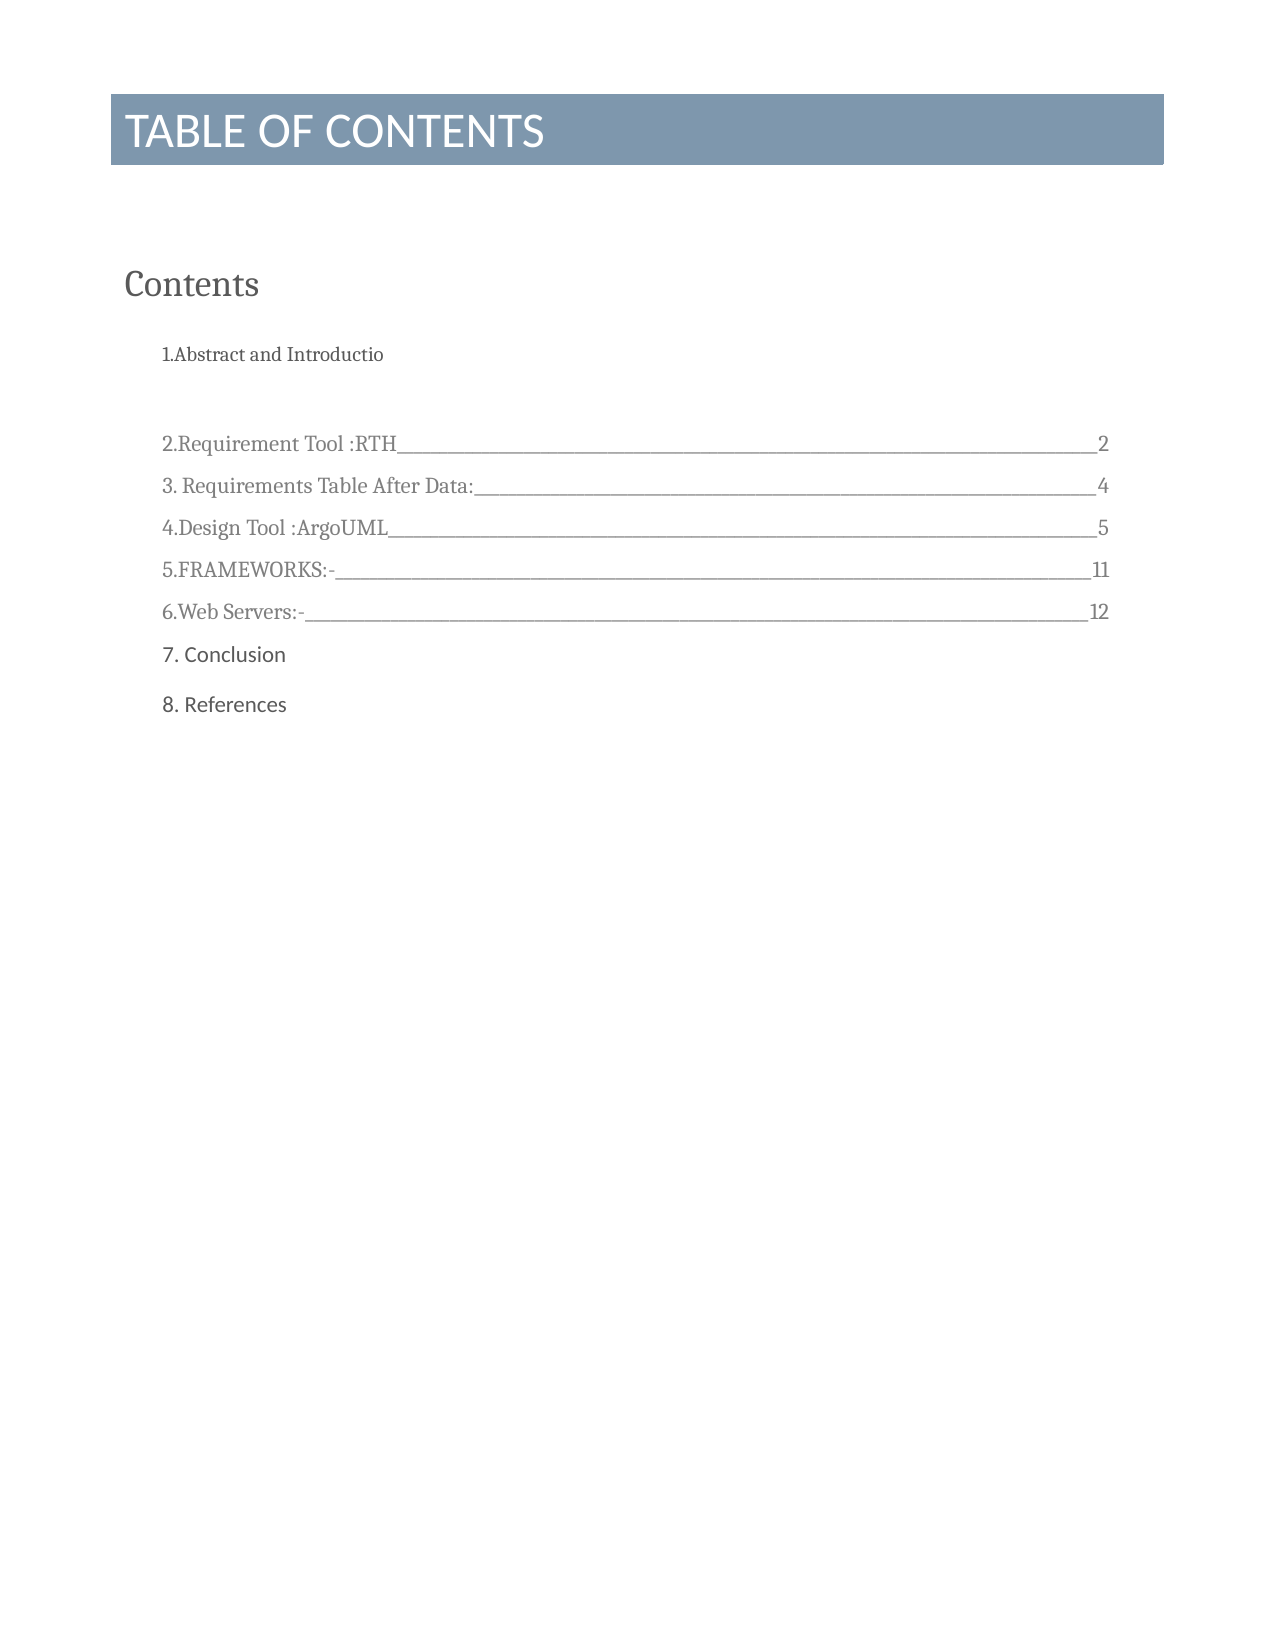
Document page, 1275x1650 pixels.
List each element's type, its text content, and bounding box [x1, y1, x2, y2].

text 2.Requirement Tool :RTH 2 [162, 431, 1113, 457]
text 7. Conclusion [162, 640, 1113, 668]
text 6.Web Servers:- 12 [162, 598, 1113, 625]
text 5.FRAMEWORKS:- 11 [162, 556, 1113, 583]
subtitle Contents [124, 262, 1151, 306]
text 3. Requirements Table After Data: 4 [162, 472, 1113, 499]
text 8. References [162, 691, 1113, 719]
text 1.Abstract and Introductio [162, 343, 1113, 367]
text 4.Design Tool :ArgoUML 5 [162, 514, 1113, 541]
